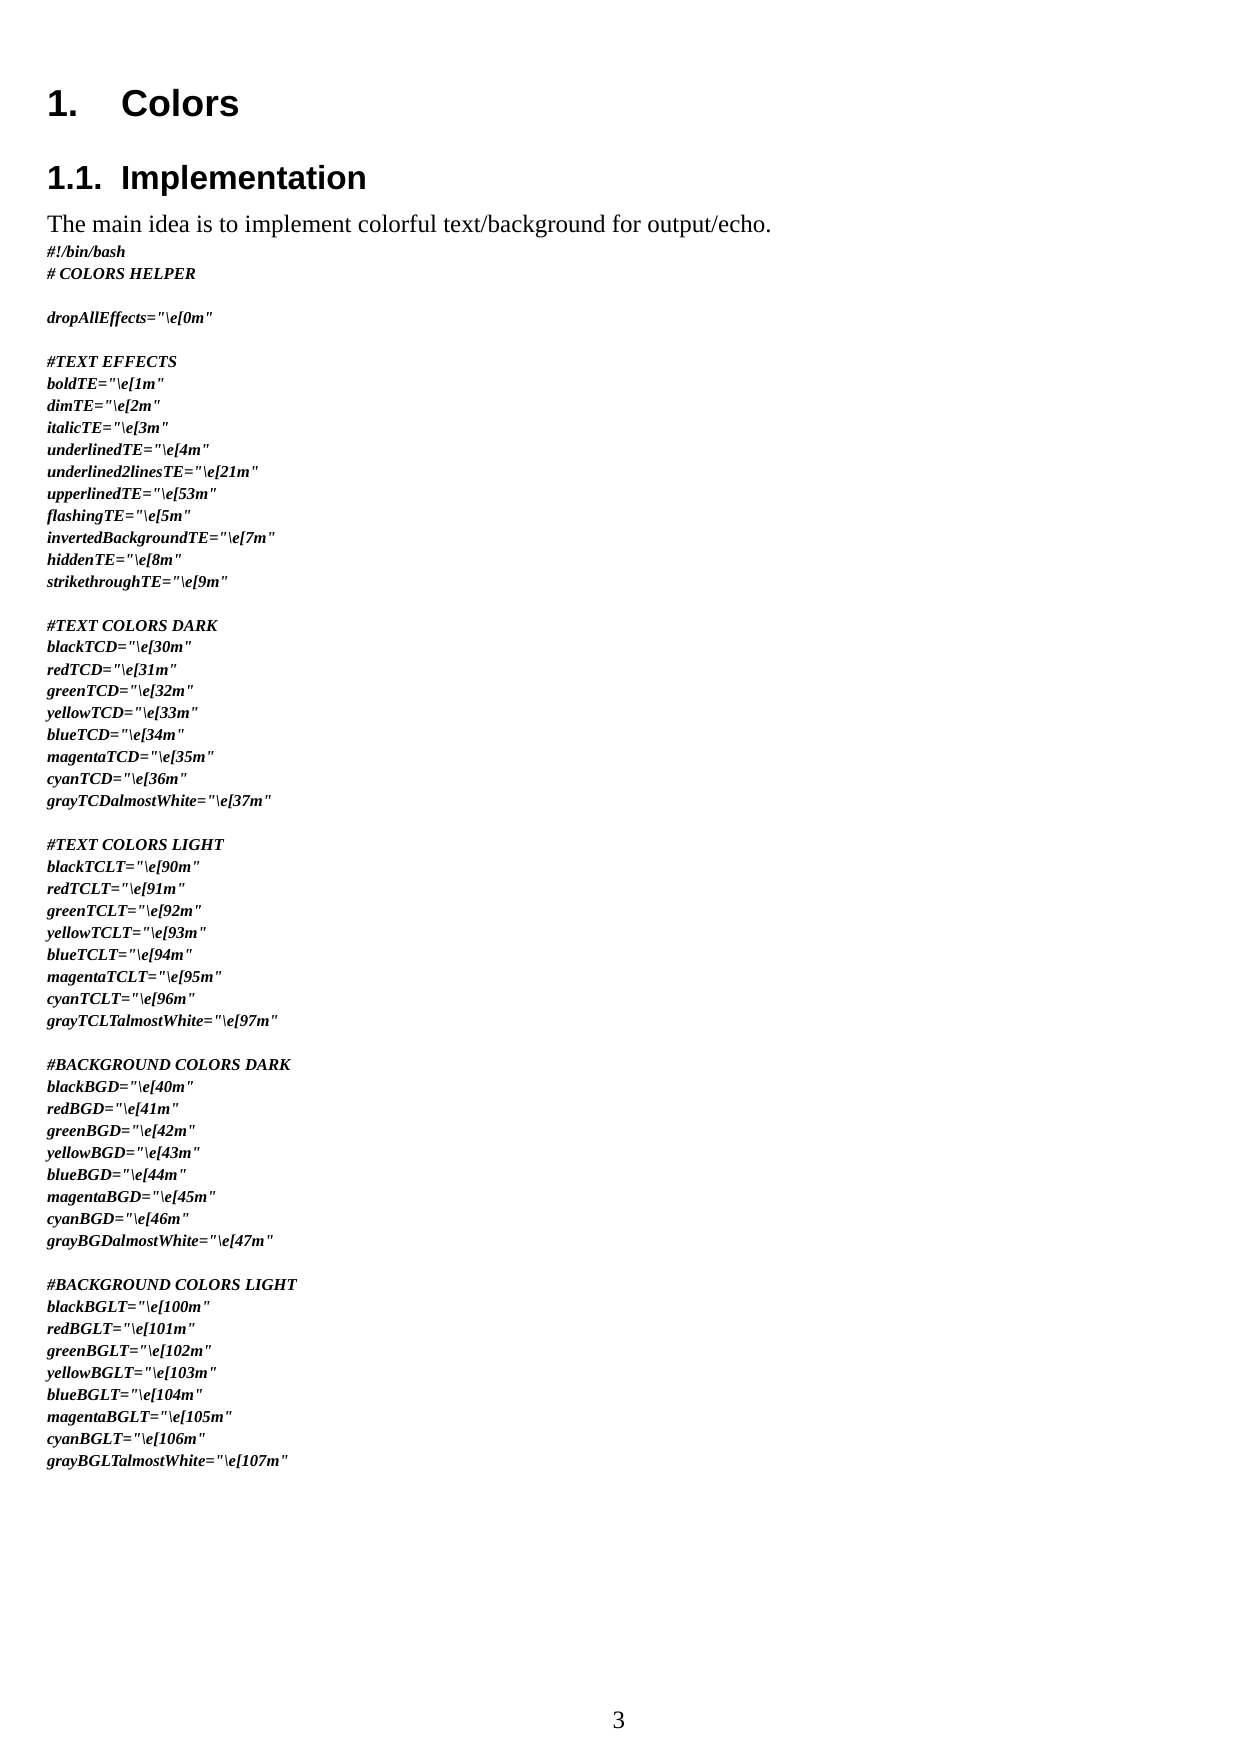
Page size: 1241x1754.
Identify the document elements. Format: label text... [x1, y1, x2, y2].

text greenTCLT="\e[92m" [47, 901, 1191, 920]
text cyanBGLT="\e[106m" [47, 1428, 1191, 1448]
text grayTCLTalmostWhite="\e[97m" [47, 1011, 1191, 1030]
text grayTCDalmostWhite="\e[37m" [47, 791, 1191, 810]
text #BACKGROUND COLORS DARK [47, 1055, 1191, 1074]
text blackTCD="\e[30m" [47, 637, 1191, 656]
text blueBGLT="\e[104m" [47, 1384, 1191, 1404]
text italicTE="\e[3m" [47, 417, 1191, 437]
text underlined2linesTE="\e[21m" [47, 461, 1191, 481]
text blackBGLT="\e[100m" [47, 1297, 1191, 1316]
text redTCLT="\e[91m" [47, 879, 1191, 898]
text grayBGLTalmostWhite="\e[107m" [47, 1451, 1191, 1470]
text greenBGD="\e[42m" [47, 1121, 1191, 1140]
text dimTE="\e[2m" [47, 396, 1191, 415]
text greenBGLT="\e[102m" [47, 1341, 1191, 1360]
text #TEXT COLORS DARK [47, 615, 1191, 634]
text redTCD="\e[31m" [47, 659, 1191, 678]
text magentaTCD="\e[35m" [47, 747, 1191, 766]
text #TEXT EFFECTS [47, 352, 1191, 371]
text greenTCD="\e[32m" [47, 681, 1191, 700]
text magentaTCLT="\e[95m" [47, 967, 1191, 986]
text yellowTCLT="\e[93m" [47, 923, 1191, 942]
text yellowBGLT="\e[103m" [47, 1363, 1191, 1382]
text blackTCLT="\e[90m" [47, 857, 1191, 876]
text blueTCLT="\e[94m" [47, 945, 1191, 964]
text magentaBGLT="\e[105m" [47, 1407, 1191, 1426]
text #!/bin/bash [47, 242, 1191, 261]
text blueBGD="\e[44m" [47, 1165, 1191, 1184]
text flashingTE="\e[5m" [47, 505, 1191, 524]
text magentaBGD="\e[45m" [47, 1187, 1191, 1206]
text cyanTCD="\e[36m" [47, 769, 1191, 788]
text hiddenTE="\e[8m" [47, 549, 1191, 568]
text dropAllEffects="\e[0m" [47, 308, 1191, 327]
text redBGLT="\e[101m" [47, 1319, 1191, 1338]
subtitle Colors [47, 81, 1191, 124]
text invertedBackgroundTE="\e[7m" [47, 527, 1191, 547]
text yellowBGD="\e[43m" [47, 1143, 1191, 1162]
text cyanBGD="\e[46m" [47, 1209, 1191, 1228]
text cyanTCLT="\e[96m" [47, 989, 1191, 1008]
text #TEXT COLORS LIGHT [47, 835, 1191, 854]
text redBGD="\e[41m" [47, 1099, 1191, 1118]
text #BACKGROUND COLORS LIGHT [47, 1275, 1191, 1294]
text upperlinedTE="\e[53m" [47, 483, 1191, 503]
text blueTCD="\e[34m" [47, 725, 1191, 744]
text underlinedTE="\e[4m" [47, 439, 1191, 459]
text # COLORS HELPER [47, 264, 1191, 283]
text The main idea is to implement colorful text/background for output/echo. [47, 209, 1191, 237]
text yellowTCD="\e[33m" [47, 703, 1191, 722]
text grayBGDalmostWhite="\e[47m" [47, 1231, 1191, 1250]
text strikethroughTE="\e[9m" [47, 571, 1191, 591]
subtitle Implementation [47, 158, 1191, 196]
text blackBGD="\e[40m" [47, 1077, 1191, 1096]
text boldTE="\e[1m" [47, 373, 1191, 393]
